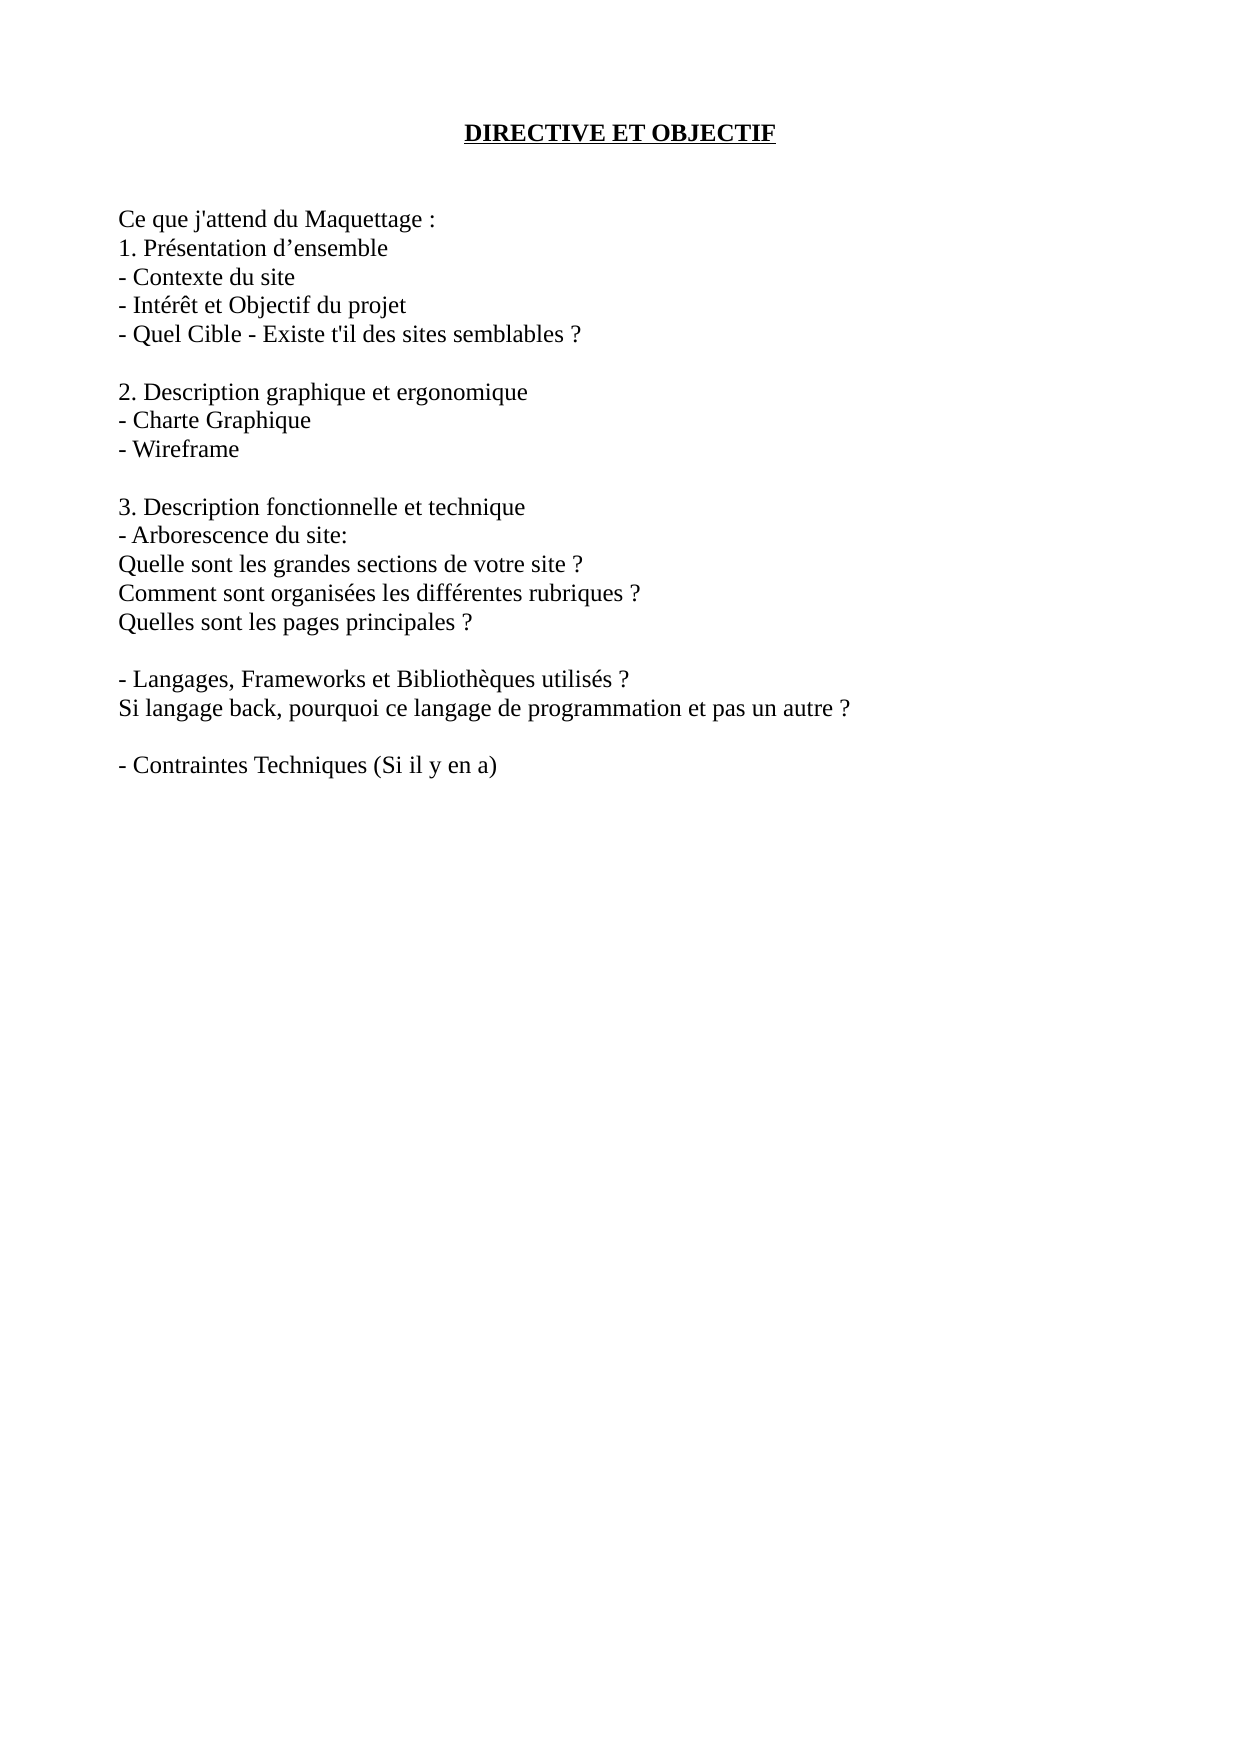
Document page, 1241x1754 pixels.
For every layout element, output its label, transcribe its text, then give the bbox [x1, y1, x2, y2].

text - Contraintes Techniques (Si il y en a) [118, 751, 1122, 779]
text 1. Présentation d’ensemble [118, 233, 1122, 262]
text - Wireframe [118, 434, 1122, 463]
text Quelle sont les grandes sections de votre site ? [118, 549, 1122, 578]
text - Quel Cible - Existe t'il des sites semblables ? [118, 319, 1122, 348]
text - Charte Graphique [118, 406, 1122, 434]
text DIRECTIVE ET OBJECTIF [118, 118, 1122, 147]
text - Langages, Frameworks et Bibliothèques utilisés ? [118, 664, 1122, 693]
text - Contexte du site [118, 262, 1122, 291]
text Comment sont organisées les différentes rubriques ? [118, 578, 1122, 607]
text Ce que j'attend du Maquettage : [118, 204, 1122, 233]
text - Intérêt et Objectif du projet [118, 291, 1122, 319]
text 2. Description graphique et ergonomique [118, 377, 1122, 406]
text - Arborescence du site: [118, 521, 1122, 549]
text Si langage back, pourquoi ce langage de programmation et pas un autre ? [118, 693, 1122, 722]
text Quelles sont les pages principales ? [118, 607, 1122, 636]
text 3. Description fonctionnelle et technique [118, 492, 1122, 521]
